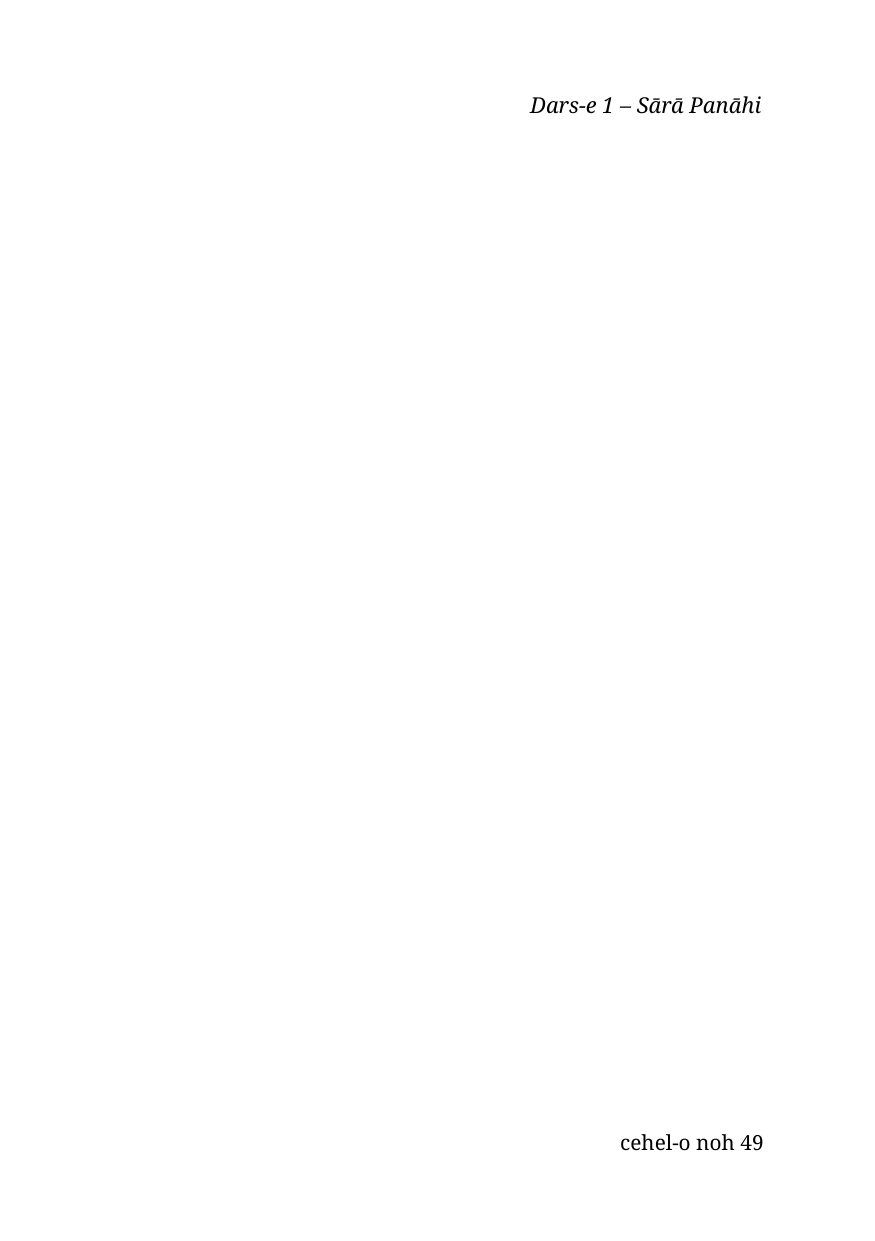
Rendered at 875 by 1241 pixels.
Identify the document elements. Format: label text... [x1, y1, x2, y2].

text cehel-o noh 49 [111, 1128, 763, 1157]
